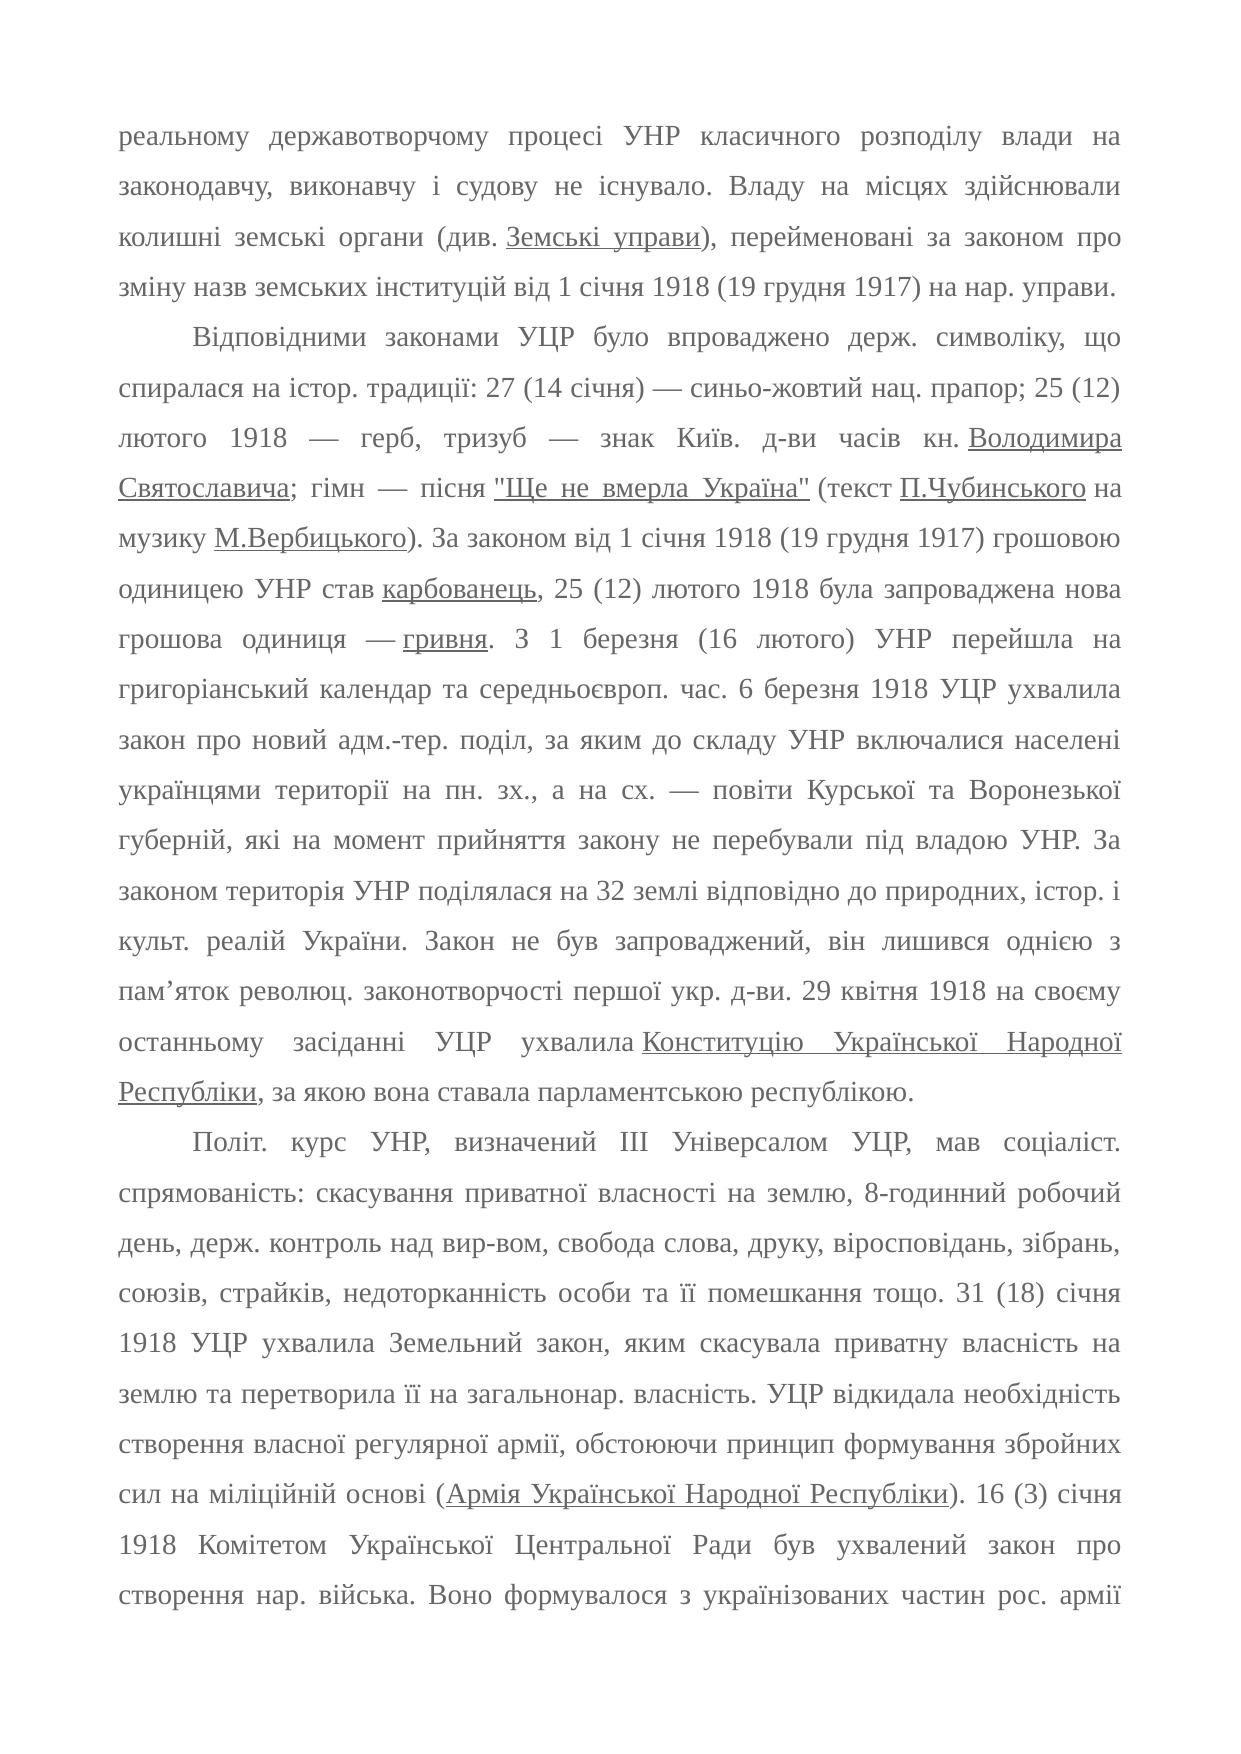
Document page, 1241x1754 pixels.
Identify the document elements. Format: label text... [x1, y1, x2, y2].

text Політ. курс УНР, визначений III Універсалом УЦР, мав соціаліст. спрямованість: скасування приватної власності на землю, 8-годинний робочий день, держ. контроль над вир-вом, свобода слова, друку, віросповідань, зібрань, союзів, страйків, недоторканність особи та її помешкання тощо. 31 (18) січня 1918 УЦР ухвалила Земельний закон, яким скасувала приватну власність на землю та перетворила її на загальнонар. власність. УЦР відкидала необхідність створення власної регулярної армії, обстоюючи принцип формування збройних сил на міліційній основі (Армія Української Народної Республіки). 16 (3) січня 1918 Комітетом Української Центральної Ради був ухвалений закон про створення нар. війська. Воно формувалося з українізованих частин рос. армії [118, 1124, 1122, 1611]
text Відповідними законами УЦР було впроваджено держ. символіку, що спиралася на істор. традиції: 27 (14 січня) — синьо-жовтий нац. прапор; 25 (12) лютого 1918 — герб, тризуб — знак Київ. д-ви часів кн. Володимира Святославича; гімн — пісня "Ще не вмерла Україна" (текст П.Чубинського на музику М.Вербицького). За законом від 1 січня 1918 (19 грудня 1917) грошовою одиницею УНР став карбованець, 25 (12) лютого 1918 була запроваджена нова грошова одиниця — гривня. З 1 березня (16 лютого) УНР перейшла на григоріанський календар та середньоєвроп. час. 6 березня 1918 УЦР ухвалила закон про новий адм.-тер. поділ, за яким до складу УНР включалися населені українцями території на пн. зх., а на сх. — повіти Курської та Воронезької губерній, які на момент прийняття закону не перебували під владою УНР. За законом територія УНР поділялася на 32 землі відповідно до природних, істор. і культ. реалій України. Закон не був запроваджений, він лишився однією з пам’яток революц. законотворчості першої укр. д-ви. 29 квітня 1918 на своєму останньому засіданні УЦР ухвалила Конституцію Української Народної Республіки, за якою вона ставала парламентською республікою. [118, 319, 1122, 1108]
text реальному державотворчому процесі УНР класичного розподілу влади на законодавчу, виконавчу і судову не існувало. Владу на місцях здійснювали колишні земські органи (див. Земські управи), перейменовані за законом про зміну назв земських інституцій від 1 січня 1918 (19 грудня 1917) на нар. управи. [118, 118, 1122, 303]
